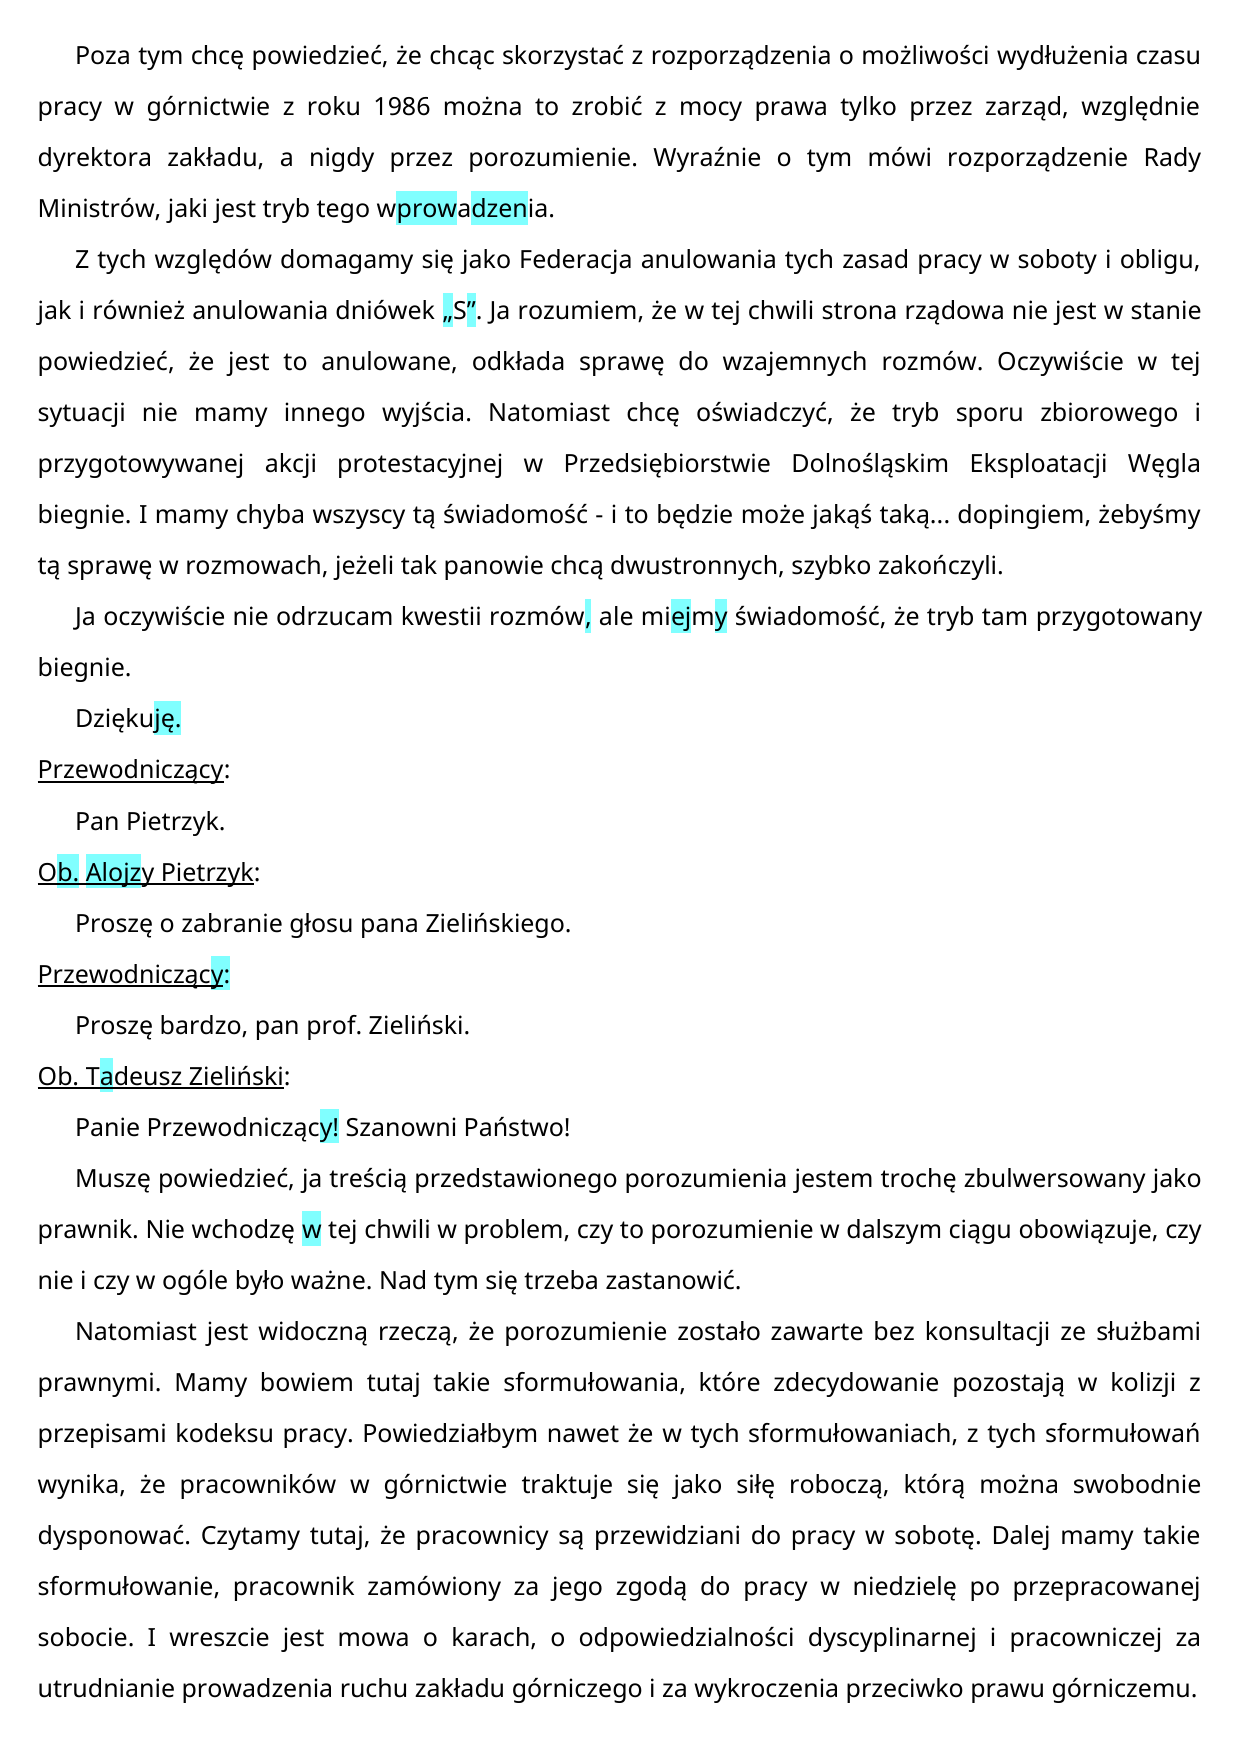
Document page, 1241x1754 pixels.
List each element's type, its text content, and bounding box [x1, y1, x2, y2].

text Panie Przewodniczący! Szanowni Państwo! [37, 1109, 1203, 1143]
text Ja oczywiście nie odrzucam kwestii rozmów, ale miejmy świadomość, że tryb tam przygotowany biegnie. [37, 599, 1203, 684]
text Dziękuję. [37, 701, 1203, 735]
text Ob. Alojzy Pietrzyk: [37, 854, 1203, 888]
text Proszę o zabranie głosu pana Zielińskiego. [37, 905, 1203, 939]
text Ob. Tadeusz Zieliński: [37, 1058, 1203, 1092]
text Przewodniczący: [37, 956, 1203, 990]
text Przewodniczący: [37, 752, 1203, 786]
text Poza tym chcę powiedzieć, że chcąc skorzystać z rozporządzenia o możliwości wydłużenia czasu pracy w górnictwie z roku 1986 można to zrobić z mocy prawa tylko przez zarząd, względnie dyrektora zakładu, a nigdy przez porozumienie. Wyraźnie o tym mówi rozporządzenie Rady Ministrów, jaki jest tryb tego wprowadzenia. [37, 37, 1203, 225]
text Muszę powiedzieć, ja treścią przedstawionego porozumienia jestem trochę zbulwersowany jako prawnik. Nie wchodzę w tej chwili w problem, czy to porozumienie w dalszym ciągu obowiązuje, czy nie i czy w ogóle było ważne. Nad tym się trzeba zastanowić. [37, 1160, 1203, 1297]
text Natomiast jest widoczną rzeczą, że porozumienie zostało zawarte bez konsultacji ze służbami prawnymi. Mamy bowiem tutaj takie sformułowania, które zdecydowanie pozostają w kolizji z przepisami kodeksu pracy. Powiedziałbym nawet że w tych sformułowaniach, z tych sformułowań wynika, że pracowników w górnictwie traktuje się jako siłę roboczą, którą można swobodnie dysponować. Czytamy tutaj, że pracownicy są przewidziani do pracy w sobotę. Dalej mamy takie sformułowanie, pracownik zamówiony za jego zgodą do pracy w niedzielę po przepracowanej sobocie. I wreszcie jest mowa o karach, o odpowiedzialności dyscyplinarnej i pracowniczej za utrudnianie prowadzenia ruchu zakładu górniczego i za wykroczenia przeciwko prawu górniczemu. [37, 1313, 1203, 1705]
text Proszę bardzo, pan prof. Zieliński. [37, 1007, 1203, 1041]
text Z tych względów domagamy się jako Federacja anulowania tych zasad pracy w soboty i obligu, jak i również anulowania dniówek „S”. Ja rozumiem, że w tej chwili strona rządowa nie jest w stanie powiedzieć, że jest to anulowane, odkłada sprawę do wzajemnych rozmów. Oczywiście w tej sytuacji nie mamy innego wyjścia. Natomiast chcę oświadczyć, że tryb sporu zbiorowego i przygotowywanej akcji protestacyjnej w Przedsiębiorstwie Dolnośląskim Eksploatacji Węgla biegnie. I mamy chyba wszyscy tą świadomość - i to będzie może jakąś taką... dopingiem, żebyśmy tą sprawę w rozmowach, jeżeli tak panowie chcą dwustronnych, szybko zakończyli. [37, 242, 1203, 582]
text Pan Pietrzyk. [37, 803, 1203, 837]
